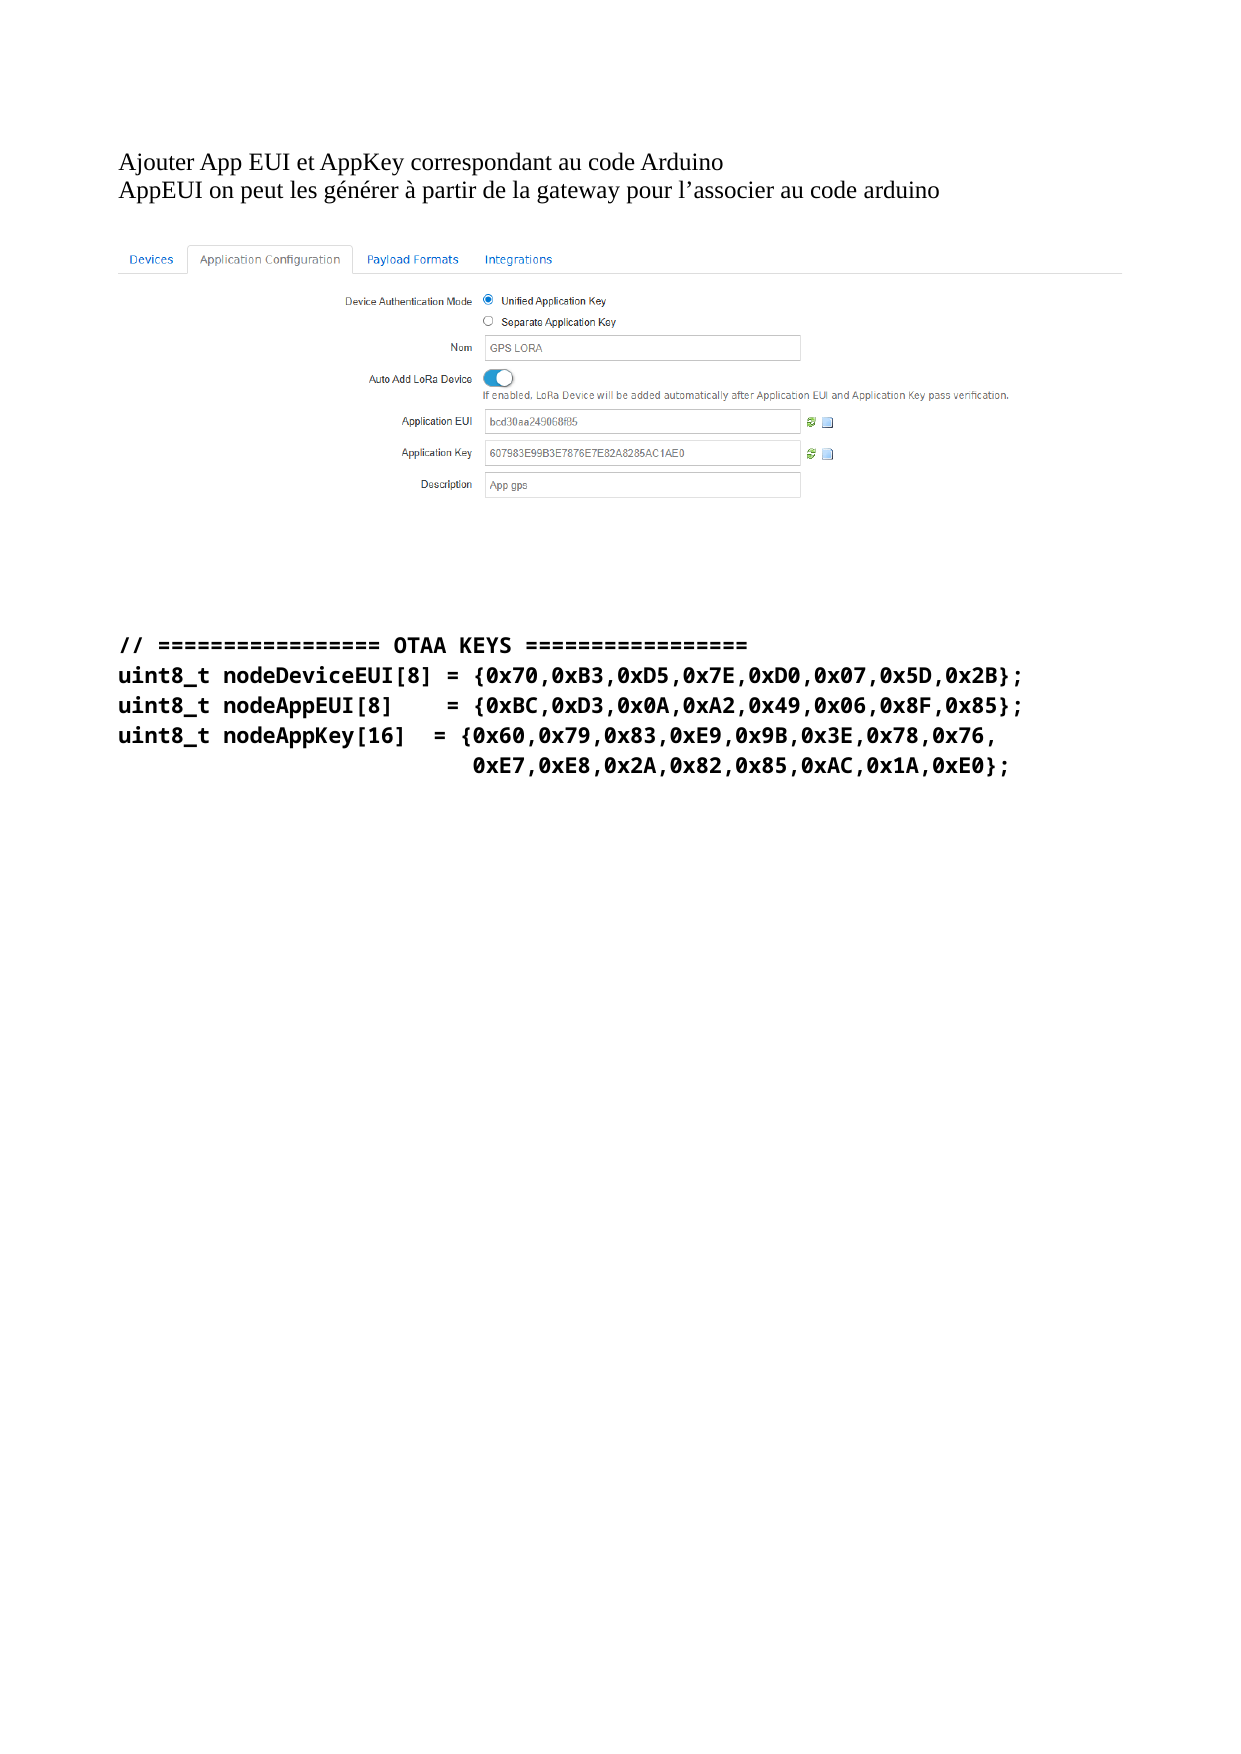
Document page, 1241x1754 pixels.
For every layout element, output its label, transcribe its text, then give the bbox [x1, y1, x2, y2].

text // ================= OTAA KEYS ================= [118, 630, 1122, 660]
text uint8_t nodeAppKey[16] = {0x60,0x79,0x83,0xE9,0x9B,0x3E,0x78,0x76, [118, 720, 1122, 749]
text uint8_t nodeAppEUI[8] = {0xBC,0xD3,0x0A,0xA2,0x49,0x06,0x8F,0x85}; [118, 690, 1122, 720]
text uint8_t nodeDeviceEUI[8] = {0x70,0xB3,0xD5,0x7E,0xD0,0x07,0x5D,0x2B}; [118, 660, 1122, 690]
text AppEUI on peut les générer à partir de la gateway pour l’associer au code arduino [118, 176, 1122, 204]
text 0xE7,0xE8,0x2A,0x82,0x85,0xAC,0x1A,0xE0}; [118, 749, 1122, 779]
text Ajouter App EUI et AppKey correspondant au code Arduino [118, 147, 1122, 176]
picture [118, 233, 1123, 516]
